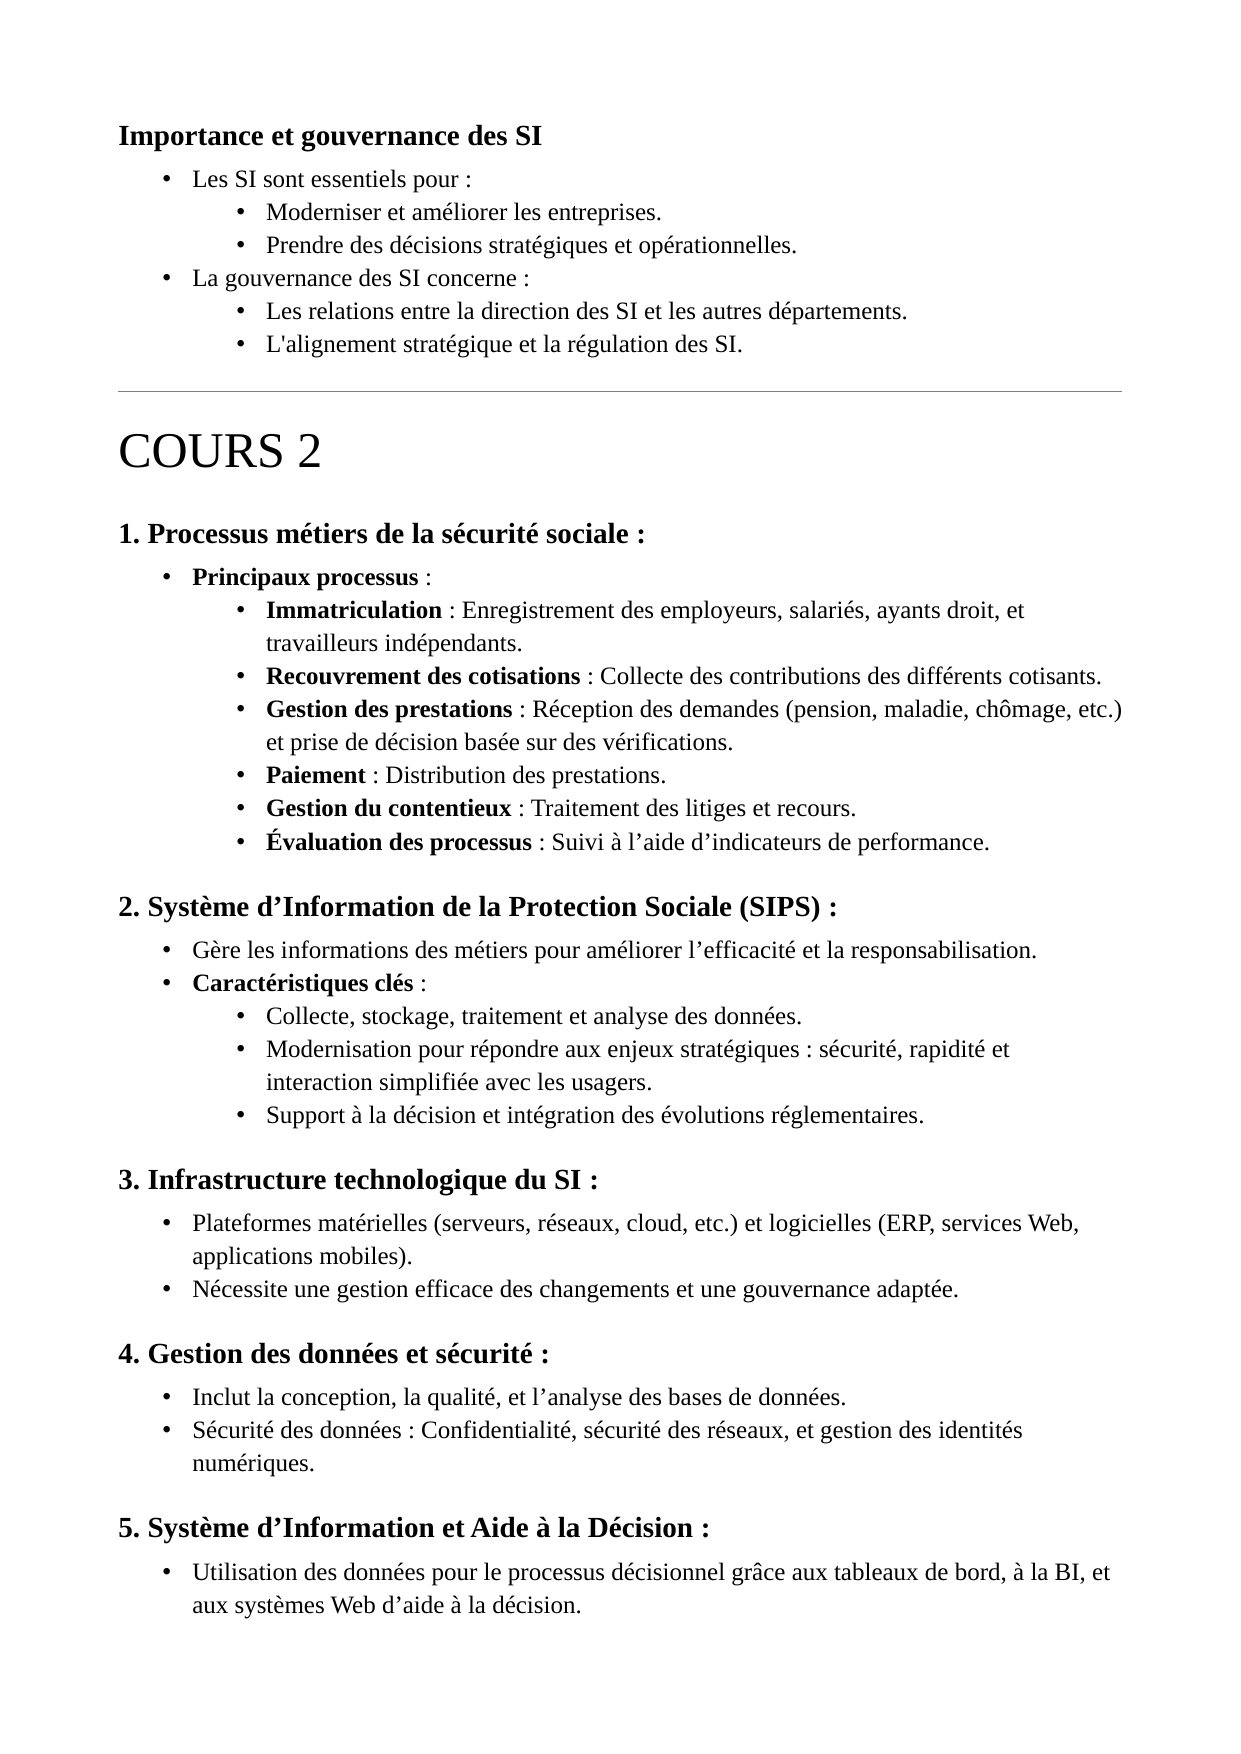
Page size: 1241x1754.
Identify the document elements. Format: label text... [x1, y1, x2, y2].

list Plateformes matérielles (serveurs, réseaux, cloud, etc.) et logicielles (ERP, services Web, applications mobiles). [162, 1208, 1122, 1270]
list La gouvernance des SI concerne : [162, 263, 1122, 292]
list Paiement : Distribution des prestations. [236, 761, 1122, 789]
list L'alignement stratégique et la régulation des SI. [236, 329, 1122, 358]
list Utilisation des données pour le processus décisionnel grâce aux tableaux de bord, à la BI, et aux systèmes Web d’aide à la décision. [162, 1557, 1122, 1618]
text COURS 2 [118, 421, 1122, 479]
list Support à la décision et intégration des évolutions réglementaires. [236, 1100, 1122, 1129]
list Principaux processus : [162, 562, 1122, 591]
list Les SI sont essentiels pour : [162, 164, 1122, 193]
list Nécessite une gestion efficace des changements et une gouvernance adaptée. [162, 1274, 1122, 1303]
subtitle 2. Système d’Information de la Protection Sociale (SIPS) : [118, 889, 1122, 922]
list Gère les informations des métiers pour améliorer l’efficacité et la responsabilisation. [162, 935, 1122, 963]
list Moderniser et améliorer les entreprises. [236, 197, 1122, 226]
list Gestion du contentieux : Traitement des litiges et recours. [236, 793, 1122, 822]
list Les relations entre la direction des SI et les autres départements. [236, 296, 1122, 325]
subtitle 3. Infrastructure technologique du SI : [118, 1162, 1122, 1196]
list Immatriculation : Enregistrement des employeurs, salariés, ayants droit, et travailleurs indépendants. [236, 595, 1122, 657]
list Sécurité des données : Confidentialité, sécurité des réseaux, et gestion des identités numériques. [162, 1415, 1122, 1477]
subtitle 4. Gestion des données et sécurité : [118, 1336, 1122, 1370]
list Évaluation des processus : Suivi à l’aide d’indicateurs de performance. [236, 827, 1122, 855]
list Gestion des prestations : Réception des demandes (pension, maladie, chômage, etc.) et prise de décision basée sur des vérifications. [236, 694, 1122, 756]
list Recouvrement des cotisations : Collecte des contributions des différents cotisants. [236, 661, 1122, 690]
subtitle 1. Processus métiers de la sécurité sociale : [118, 516, 1122, 550]
list Inclut la conception, la qualité, et l’analyse des bases de données. [162, 1382, 1122, 1411]
subtitle 5. Système d’Information et Aide à la Décision : [118, 1511, 1122, 1544]
list Prendre des décisions stratégiques et opérationnelles. [236, 230, 1122, 259]
list Collecte, stockage, traitement et analyse des données. [236, 1001, 1122, 1029]
list Caractéristiques clés : [162, 968, 1122, 997]
subtitle Importance et gouvernance des SI [118, 118, 1122, 152]
list Modernisation pour répondre aux enjeux stratégiques : sécurité, rapidité et interaction simplifiée avec les usagers. [236, 1034, 1122, 1096]
